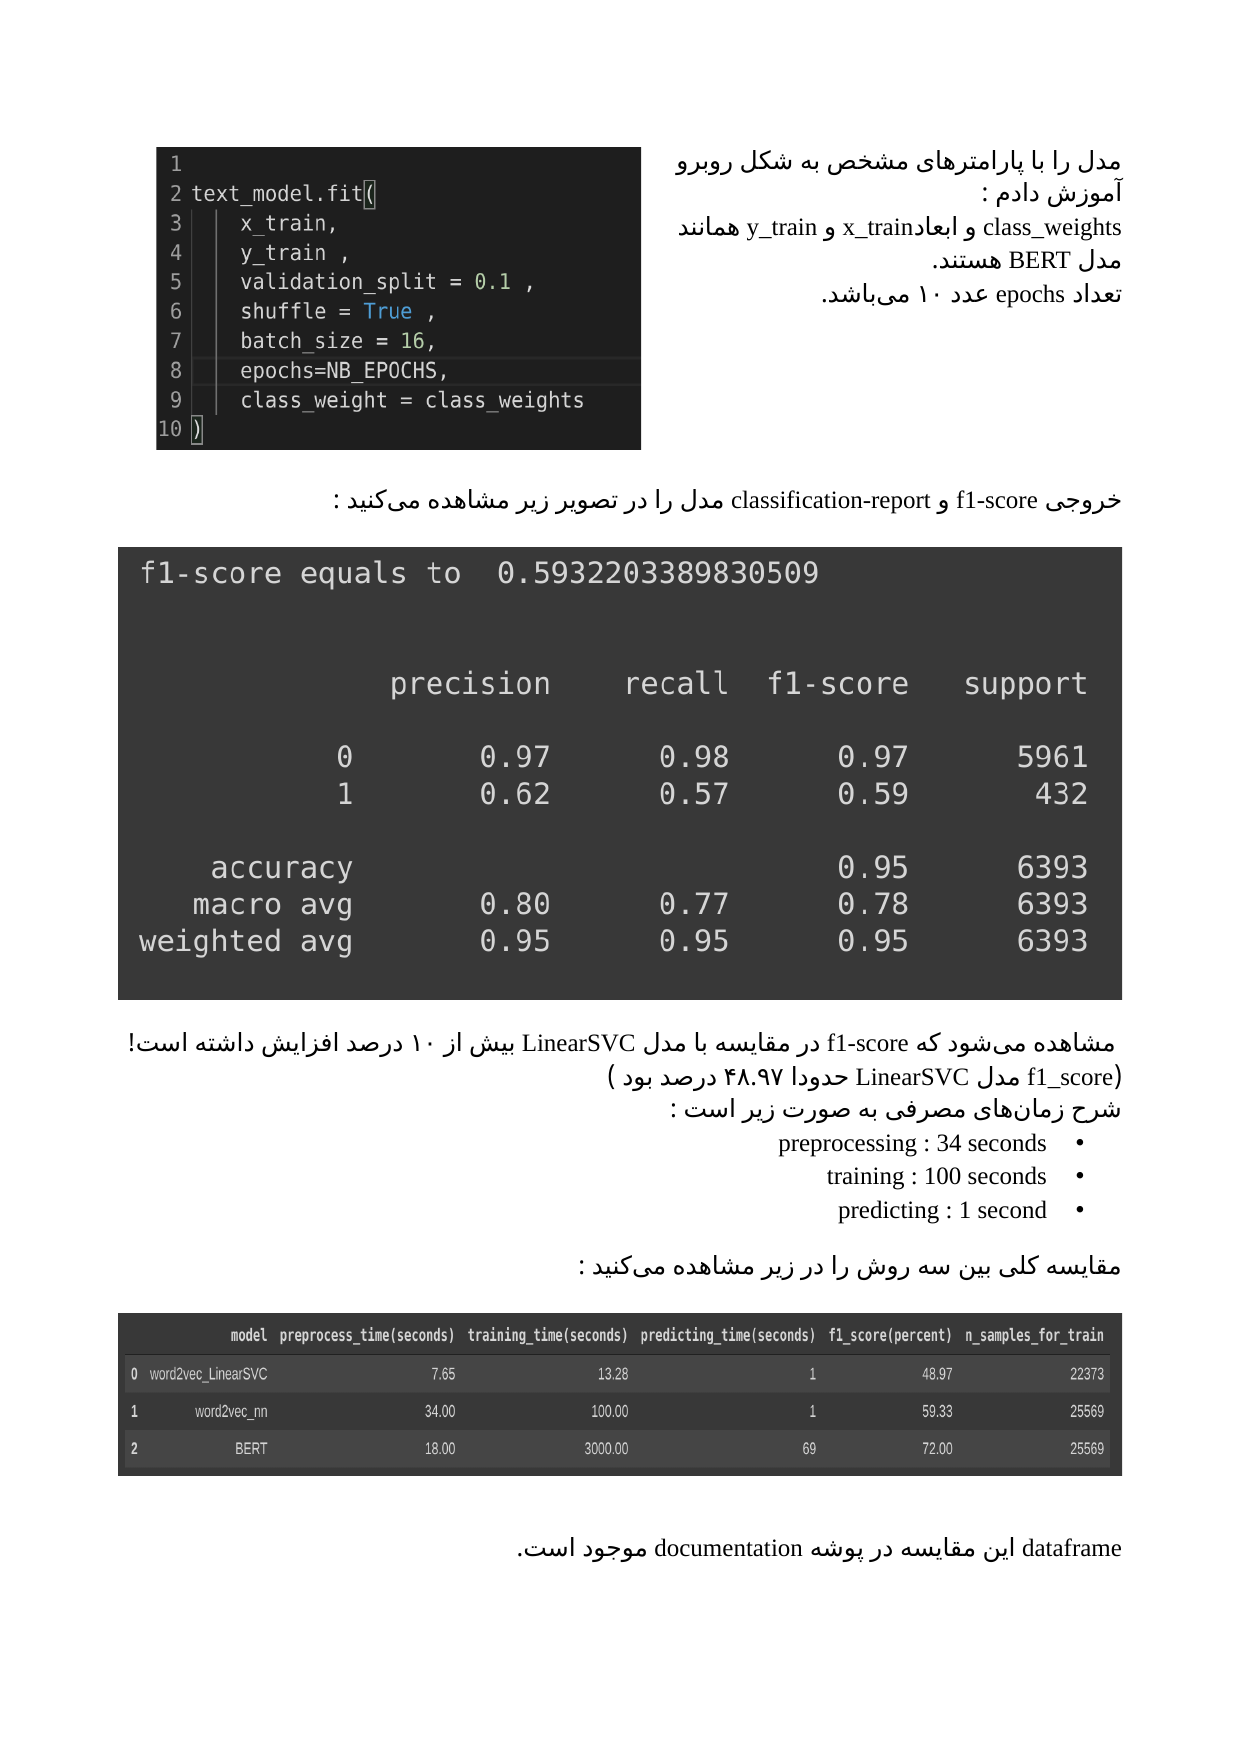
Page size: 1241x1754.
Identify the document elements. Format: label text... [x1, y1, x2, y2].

picture [156, 147, 642, 450]
list predicting : 1 second [118, 1195, 1084, 1223]
list training : 100 seconds [118, 1161, 1084, 1195]
text مدل را با پارامترهای مشخص به شکل روبرو آموزش دادم : [642, 147, 1122, 212]
text مشاهده می‌شود که f1-score در مقایسه با مدل LinearSVC بیش از ۱۰ درصد افزایش داشته است! (f1_score مدل LinearSVC حدودا ۴۸.۹۷ درصد بود ) [118, 1028, 1122, 1095]
text [118, 279, 156, 313]
text مقایسه کلی بین سه روش را در زیر مشاهده می‌کنید : [118, 1252, 1122, 1285]
picture [118, 1313, 1123, 1476]
text [118, 147, 156, 212]
text [118, 212, 156, 279]
text dataframe این مقایسه در پوشه documentation موجود است. [118, 1533, 1122, 1567]
text class_weights و ابعادx_train و y_train همانند مدل BERT هستند. [642, 212, 1122, 279]
text تعداد epochs عدد ۱۰ می‌باشد. [642, 279, 1122, 313]
picture [118, 547, 1123, 1000]
text شرح زمان‌های مصرفی به صورت زیر است : [118, 1095, 1122, 1128]
list preprocessing : 34 seconds [118, 1128, 1084, 1161]
text خروجی f1-score و classification-report مدل را در تصویر زیر مشاهده می‌کنید : [118, 485, 1122, 519]
